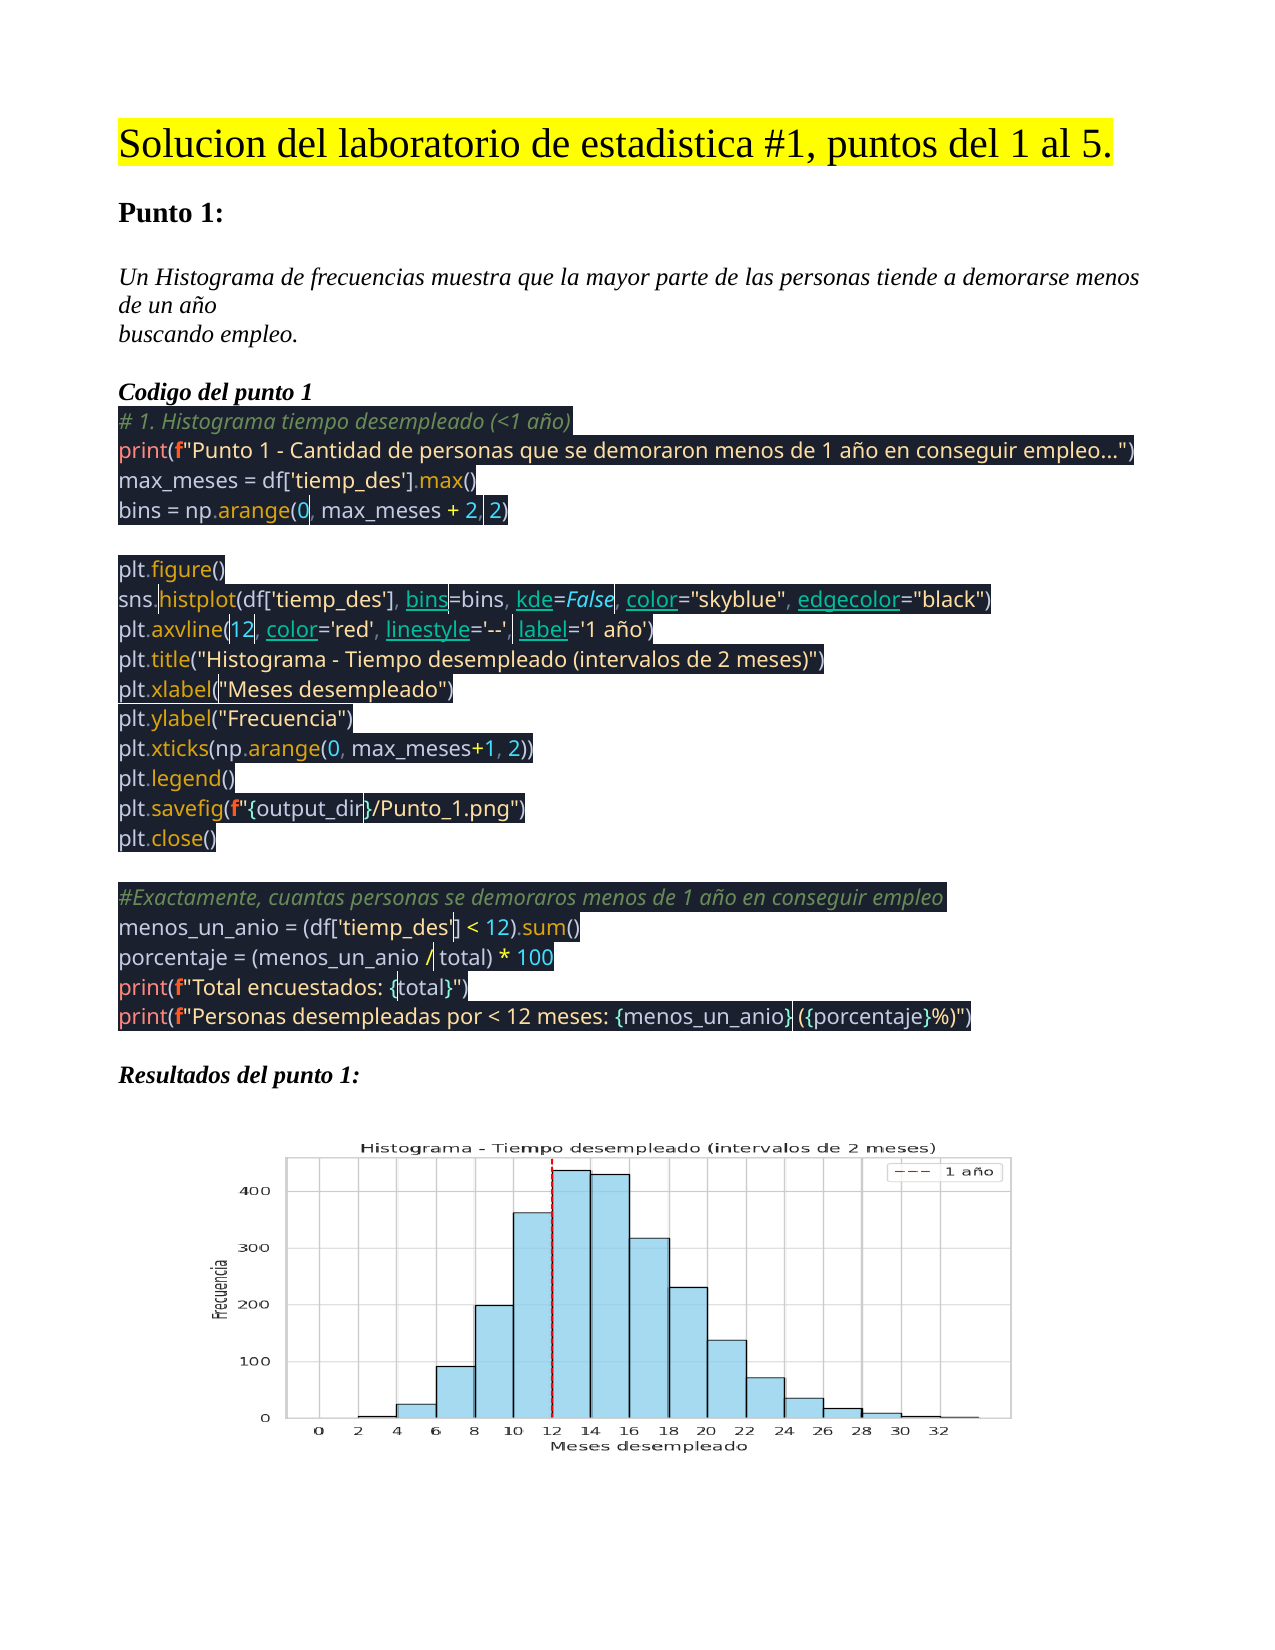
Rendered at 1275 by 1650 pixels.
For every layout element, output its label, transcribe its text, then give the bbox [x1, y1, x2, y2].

text #Exactamente, cuantas personas se demoraros menos de 1 año en conseguir empleo [118, 882, 1157, 912]
text menos_un_anio = (df['tiemp_des'] < 12).sum() [118, 912, 1157, 942]
text sns.histplot(df['tiemp_des'], bins=bins, kde=False, color="skyblue", edgecolor="black") [118, 584, 1157, 614]
text max_meses = df['tiemp_des'].max() [118, 465, 1157, 495]
text Solucion del laboratorio de estadistica #1, puntos del 1 al 5. [118, 118, 1157, 166]
text print(f"Punto 1 - Cantidad de personas que se demoraron menos de 1 año en conseguir empleo...") [118, 435, 1157, 465]
text Resultados del punto 1: [118, 1060, 1157, 1088]
picture [170, 1117, 1105, 1455]
text plt.xlabel("Meses desempleado") [118, 674, 1157, 703]
text plt.axvline(12, color='red', linestyle='--', label='1 año') [118, 614, 1157, 644]
text plt.title("Histograma - Tiempo desempleado (intervalos de 2 meses)") [118, 644, 1157, 674]
text plt.xticks(np.arange(0, max_meses+1, 2)) [118, 733, 1157, 763]
text porcentaje = (menos_un_anio / total) * 100 [118, 942, 1157, 971]
text print(f"Total encuestados: {total}") [118, 971, 1157, 1001]
text plt.figure() [118, 554, 1157, 584]
text plt.close() [118, 823, 1157, 852]
text plt.savefig(f"{output_dir}/Punto_1.png") [118, 793, 1157, 823]
text Codigo del punto 1 [118, 377, 1157, 406]
text Un Histograma de frecuencias muestra que la mayor parte de las personas tiende a demorarse menos de un año [118, 262, 1157, 319]
text plt.ylabel("Frecuencia") [118, 703, 1157, 733]
text plt.legend() [118, 763, 1157, 793]
text bins = np.arange(0, max_meses + 2, 2) [118, 495, 1157, 525]
text buscando empleo. [118, 319, 1157, 348]
text print(f"Personas desempleadas por < 12 meses: {menos_un_anio} ({porcentaje}%)") [118, 1001, 1157, 1031]
text # 1. Histograma tiempo desempleado (<1 año) [118, 406, 1157, 435]
text Punto 1: [118, 195, 1157, 228]
